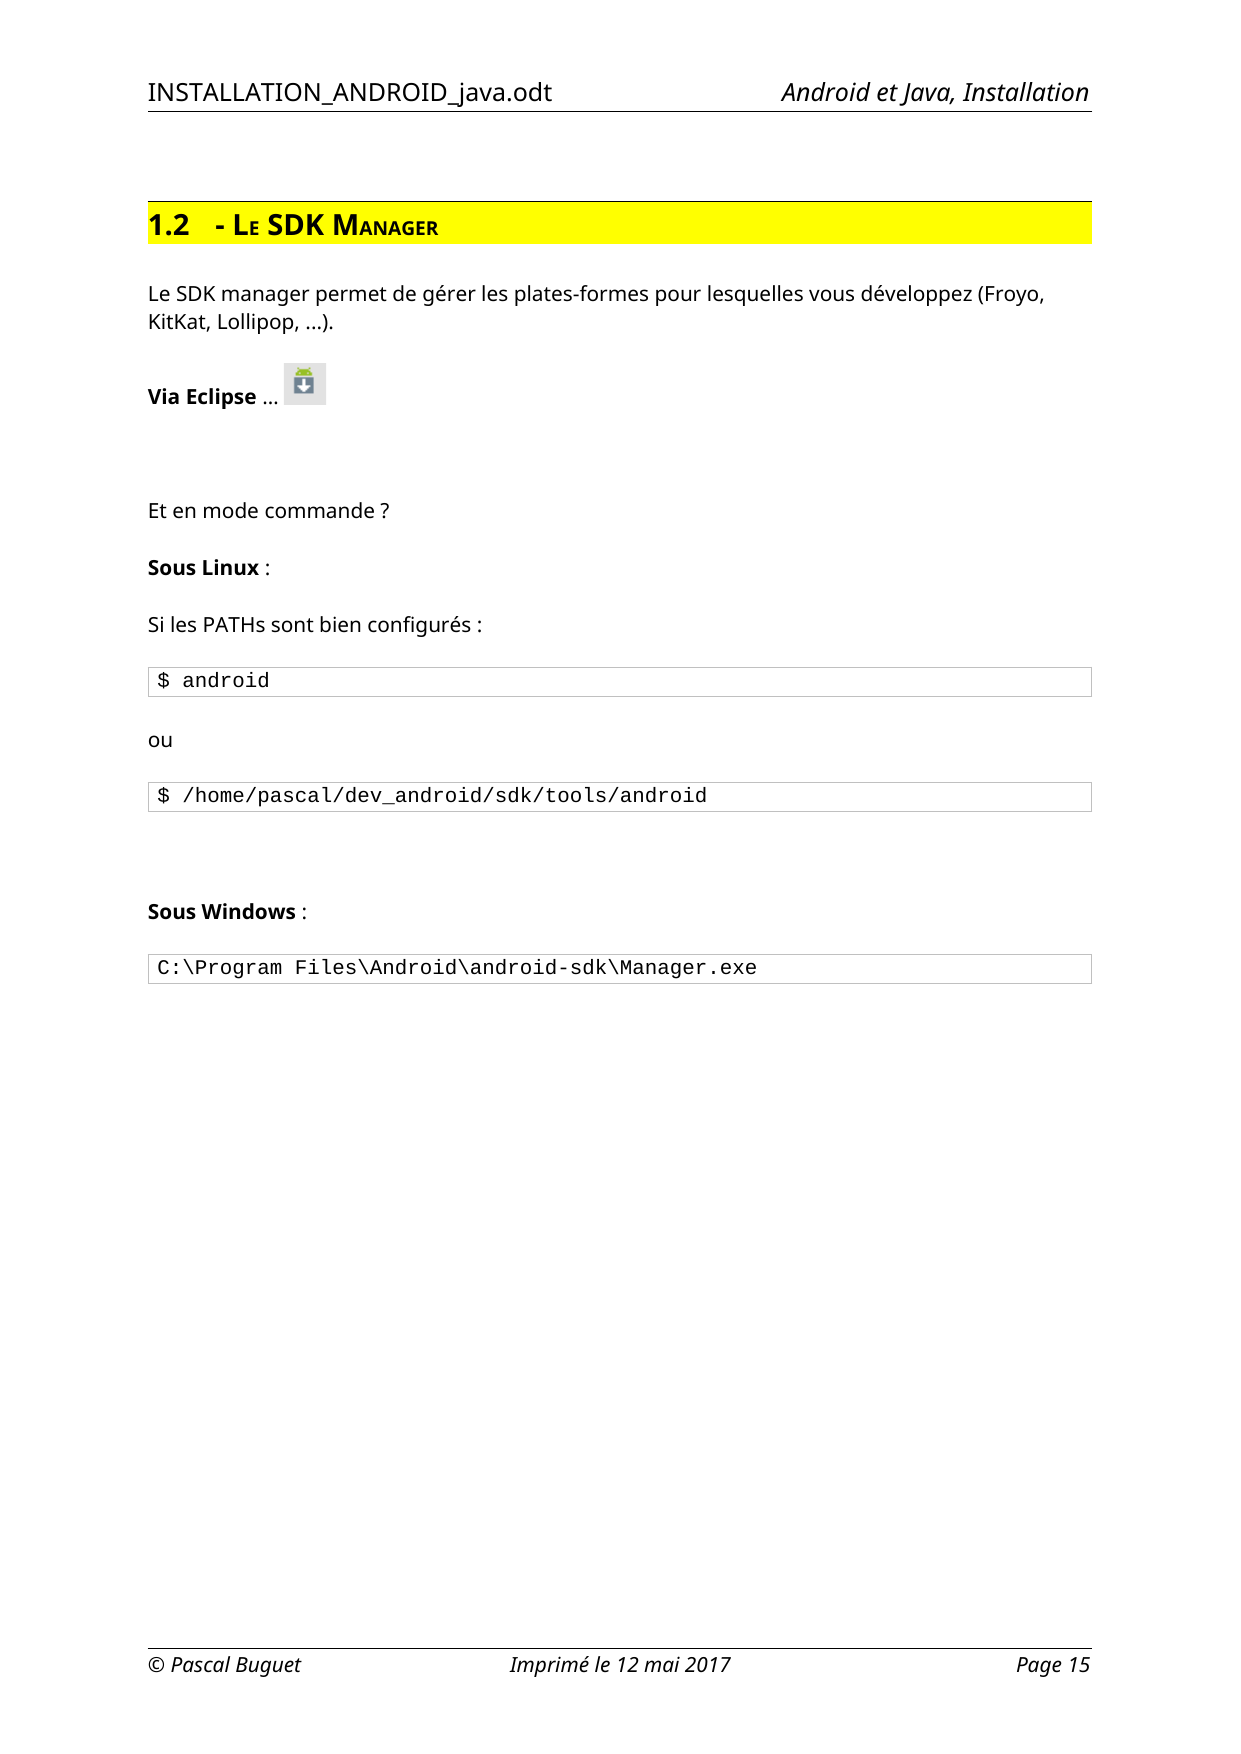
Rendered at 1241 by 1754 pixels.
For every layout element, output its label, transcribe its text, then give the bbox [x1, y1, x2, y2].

text Sous Windows : [148, 897, 1092, 926]
text Le SDK manager permet de gérer les plates-formes pour lesquelles vous développez (Froyo, KitKat, Lollipop, ...). [148, 279, 1092, 336]
text Et en mode commande ? [148, 496, 1092, 524]
text Si les PATHs sont bien configurés : [148, 610, 1092, 638]
text Sous Linux : [148, 553, 1092, 581]
text C:\Program Files\Android\android-sdk\Manager.exe [149, 955, 1091, 983]
text Via Eclipse … [148, 364, 1092, 411]
text $ android [149, 668, 1091, 696]
subtitle - Le SDK Manager [148, 202, 1092, 244]
picture [283, 363, 327, 405]
text ou [148, 725, 1092, 753]
text $ /home/pascal/dev_android/sdk/tools/android [149, 783, 1091, 811]
